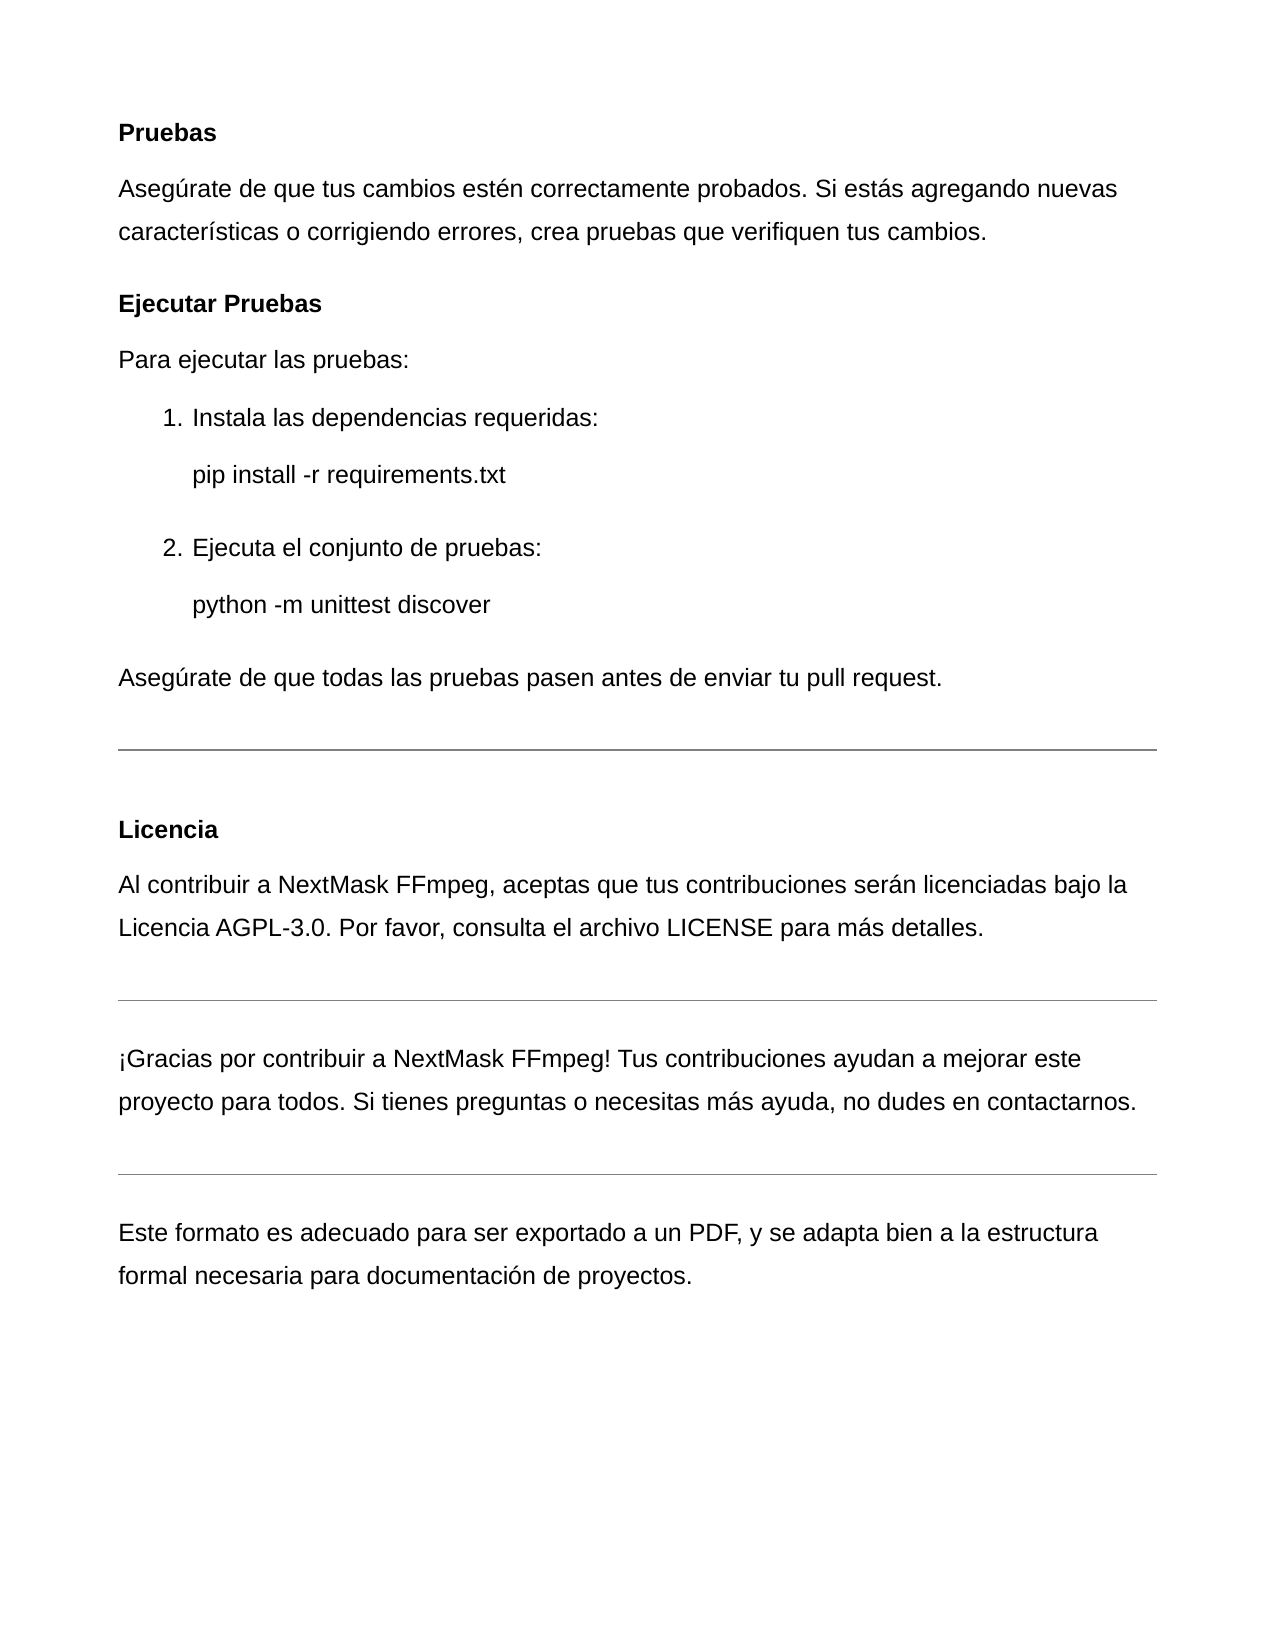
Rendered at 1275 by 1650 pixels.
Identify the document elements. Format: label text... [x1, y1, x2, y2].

text Este formato es adecuado para ser exportado a un PDF, y se adapta bien a la estructura formal necesaria para documentación de proyectos. [118, 1218, 1157, 1290]
list Ejecuta el conjunto de pruebas: [162, 533, 1157, 562]
text Asegúrate de que tus cambios estén correctamente probados. Si estás agregando nuevas características o corrigiendo errores, crea pruebas que verifiquen tus cambios. [118, 174, 1157, 246]
list pip install -r requirements.txt [162, 460, 1157, 489]
subtitle Licencia [118, 815, 1157, 843]
subtitle Ejecutar Pruebas [118, 289, 1157, 318]
list Instala las dependencias requeridas: [162, 402, 1157, 431]
subtitle Pruebas [118, 118, 1157, 147]
text ¡Gracias por contribuir a NextMask FFmpeg! Tus contribuciones ayudan a mejorar este proyecto para todos. Si tienes preguntas o necesitas más ayuda, no dudes en contactarnos. [118, 1044, 1157, 1116]
text Para ejecutar las pruebas: [118, 345, 1157, 373]
list python -m unittest discover [162, 591, 1157, 619]
text Asegúrate de que todas las pruebas pasen antes de enviar tu pull request. [118, 663, 1157, 692]
text Al contribuir a NextMask FFmpeg, aceptas que tus contribuciones serán licenciadas bajo la Licencia AGPL-3.0. Por favor, consulta el archivo LICENSE para más detalles. [118, 870, 1157, 942]
